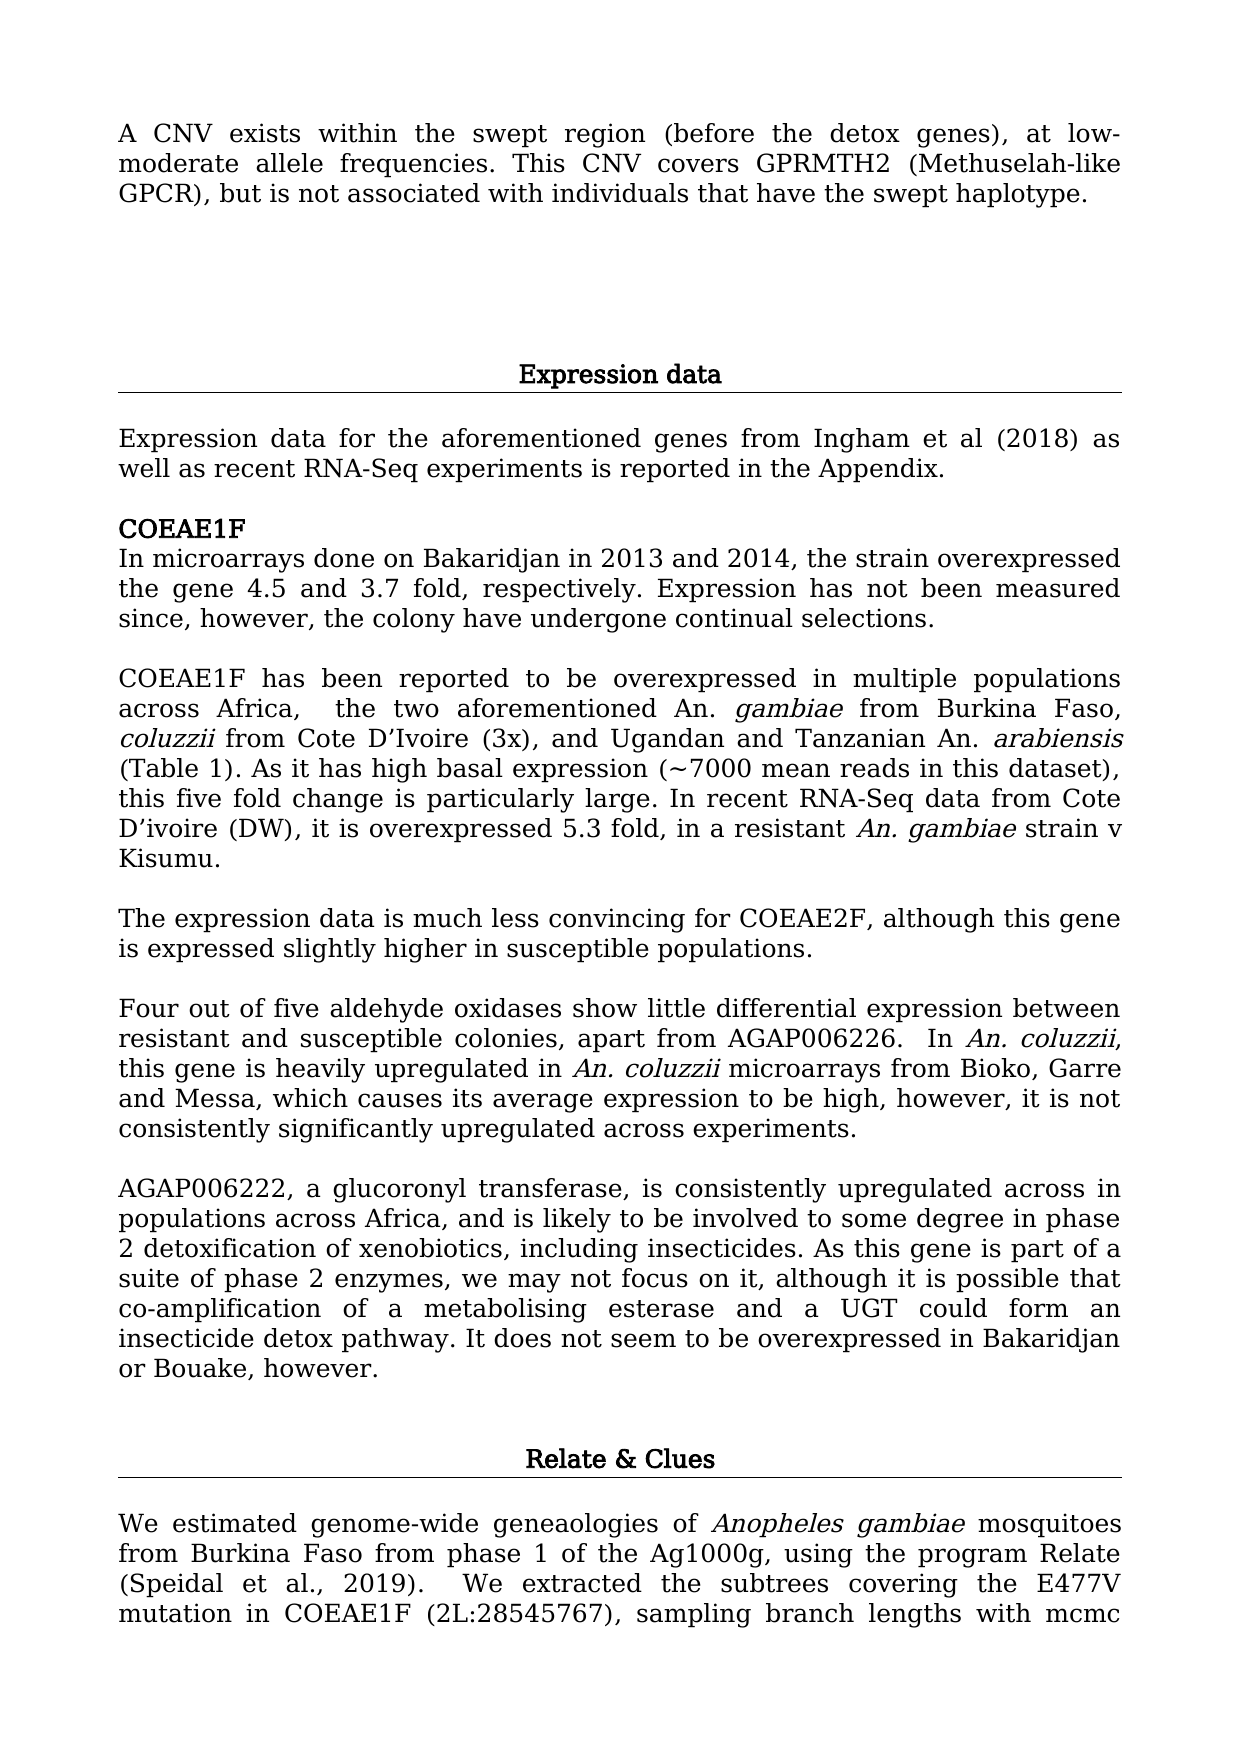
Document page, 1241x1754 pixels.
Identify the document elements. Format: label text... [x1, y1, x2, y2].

text Four out of five aldehyde oxidases show little differential expression between resistant and susceptible colonies, apart from AGAP006226. In An. coluzzii, this gene is heavily upregulated in An. coluzzii microarrays from Bioko, Garre and Messa, which causes its average expression to be high, however, it is not consistently significantly upregulated across experiments. [118, 993, 1122, 1143]
text A CNV exists within the swept region (before the detox genes), at low-moderate allele frequencies. This CNV covers GPRMTH2 (Methuselah-like GPCR), but is not associated with individuals that have the swept haplotype. [118, 118, 1122, 208]
text COEAE1F has been reported to be overexpressed in multiple populations across Africa, the two aforementioned An. gambiae from Burkina Faso, coluzzii from Cote D’Ivoire (3x), and Ugandan and Tanzanian An. arabiensis (Table 1). As it has high basal expression (~7000 mean reads in this dataset), this five fold change is particularly large. In recent RNA-Seq data from Cote D’ivoire (DW), it is overexpressed 5.3 fold, in a resistant An. gambiae strain v Kisumu. [118, 663, 1122, 873]
text Relate & Clues [118, 1443, 1122, 1477]
text Expression data [118, 358, 1122, 392]
text COEAE1F [118, 513, 1122, 543]
text We estimated genome-wide geneaologies of Anopheles gambiae mosquitoes from Burkina Faso from phase 1 of the Ag1000g, using the program Relate (Speidal et al., 2019). We extracted the subtrees covering the E477V mutation in COEAE1F (2L:28545767), sampling branch lengths with mcmc [118, 1507, 1122, 1627]
text AGAP006222, a glucoronyl transferase, is consistently upregulated across in populations across Africa, and is likely to be involved to some degree in phase 2 detoxification of xenobiotics, including insecticides. As this gene is part of a suite of phase 2 enzymes, we may not focus on it, although it is possible that co-amplification of a metabolising esterase and a UGT could form an insecticide detox pathway. It does not seem to be overexpressed in Bakaridjan or Bouake, however. [118, 1173, 1122, 1383]
text The expression data is much less convincing for COEAE2F, although this gene is expressed slightly higher in susceptible populations. [118, 903, 1122, 963]
text Expression data for the aforementioned genes from Ingham et al (2018) as well as recent RNA-Seq experiments is reported in the Appendix. [118, 423, 1122, 483]
text In microarrays done on Bakaridjan in 2013 and 2014, the strain overexpressed the gene 4.5 and 3.7 fold, respectively. Expression has not been measured since, however, the colony have undergone continual selections. [118, 543, 1122, 633]
